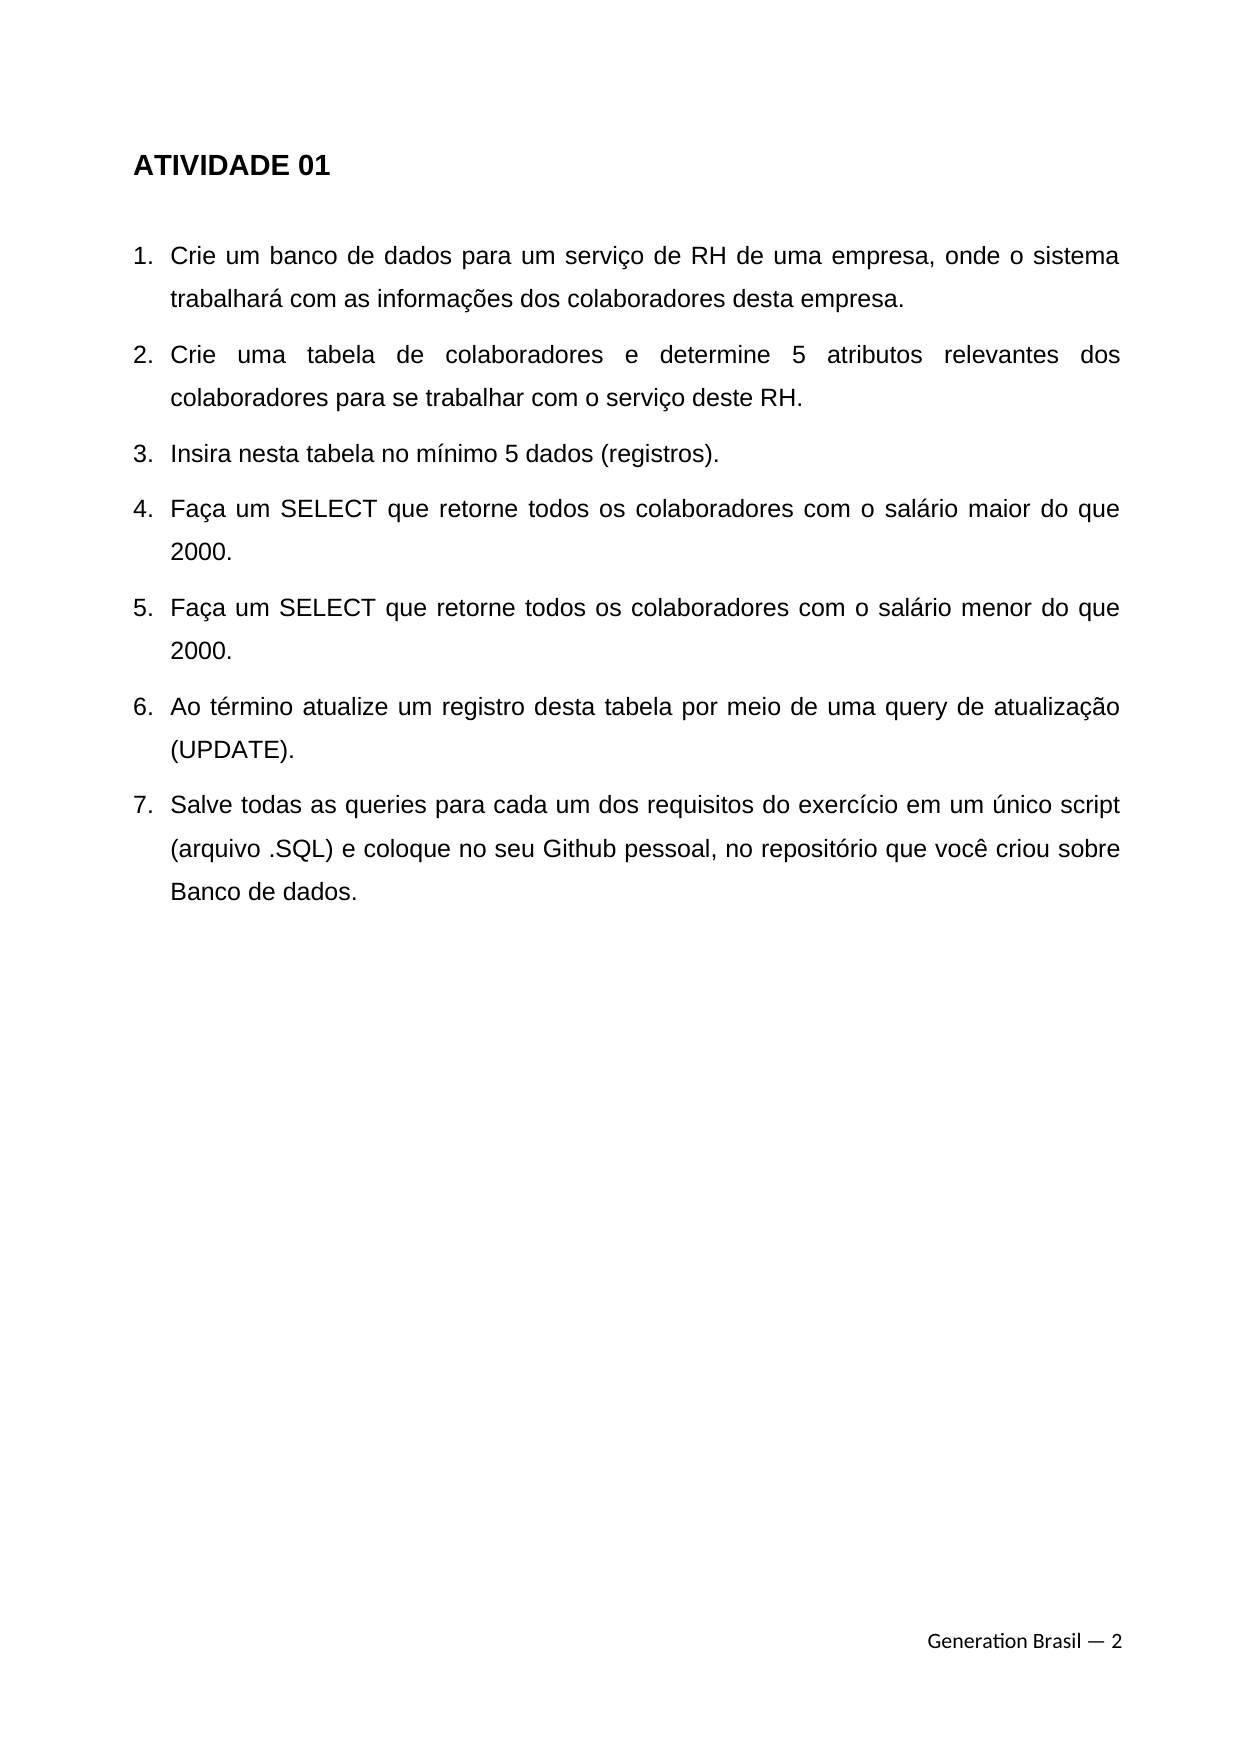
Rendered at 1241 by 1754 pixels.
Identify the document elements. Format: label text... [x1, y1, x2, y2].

text ATIVIDADE 01 [133, 148, 1122, 181]
list Ao término atualize um registro desta tabela por meio de uma query de atualização (UPDATE). [133, 692, 1122, 764]
list Faça um SELECT que retorne todos os colaboradores com o salário menor do que 2000. [133, 593, 1122, 665]
list Crie um banco de dados para um serviço de RH de uma empresa, onde o sistema trabalhará com as informações dos colaboradores desta empresa. [133, 241, 1122, 313]
list Crie uma tabela de colaboradores e determine 5 atributos relevantes dos colaboradores para se trabalhar com o serviço deste RH. [133, 340, 1122, 412]
list Insira nesta tabela no mínimo 5 dados (registros). [133, 439, 1122, 467]
list Faça um SELECT que retorne todos os colaboradores com o salário maior do que 2000. [133, 494, 1122, 566]
list Salve todas as queries para cada um dos requisitos do exercício em um único script (arquivo .SQL) e coloque no seu Github pessoal, no repositório que você criou sobre Banco de dados. [133, 791, 1122, 906]
